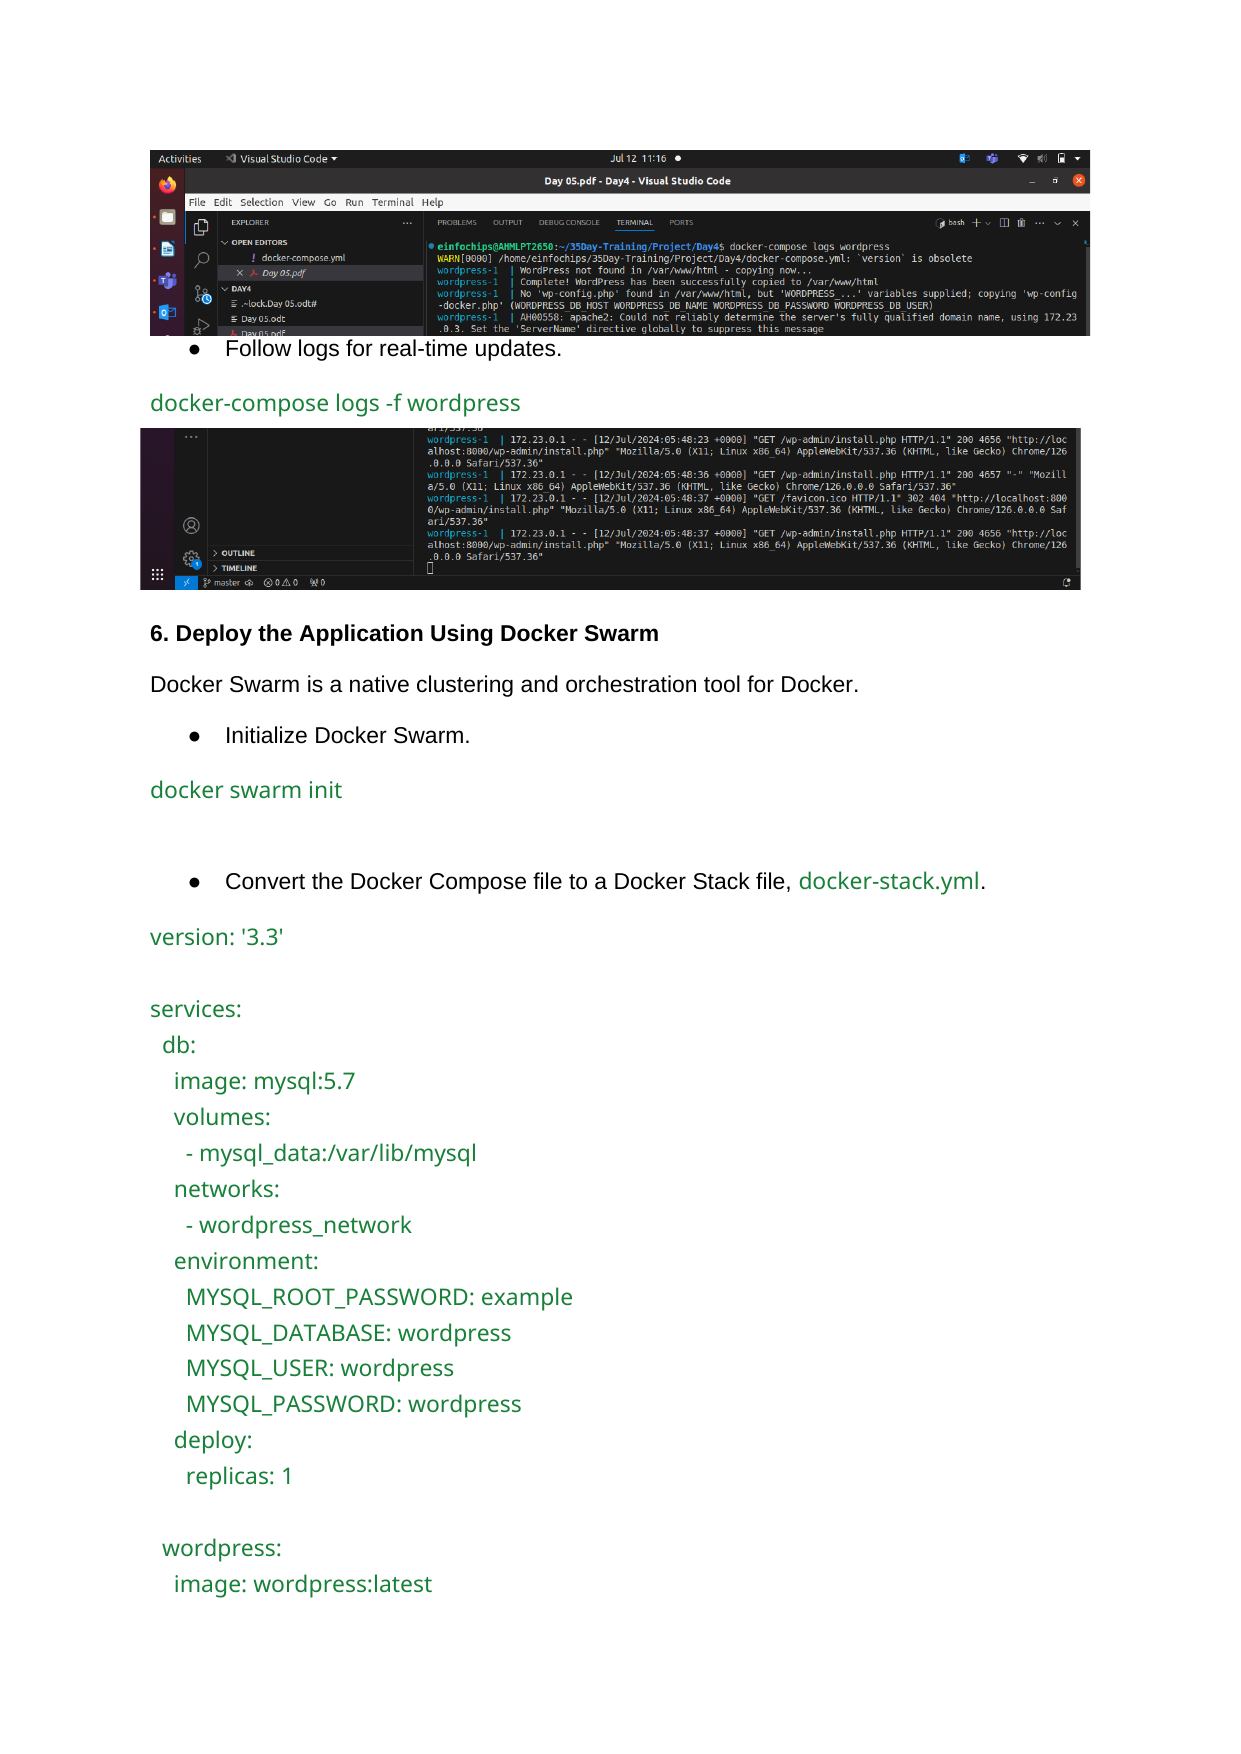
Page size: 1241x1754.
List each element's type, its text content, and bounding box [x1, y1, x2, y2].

text MYSQL_ROOT_PASSWORD: example [150, 1281, 1090, 1312]
text Docker Swarm is a native clustering and orchestration tool for Docker. [150, 671, 1090, 697]
list Follow logs for real-time updates. [187, 336, 1090, 361]
list Convert the Docker Compose file to a Docker Stack file, docker-stack.yml. [187, 865, 1090, 896]
text version: '3.3' [150, 921, 1090, 952]
text MYSQL_PASSWORD: wordpress [150, 1388, 1090, 1419]
text deploy: [150, 1424, 1090, 1456]
text MYSQL_USER: wordpress [150, 1352, 1090, 1384]
text - mysql_data:/var/lib/mysql [150, 1137, 1090, 1168]
text - wordpress_network [150, 1209, 1090, 1240]
list Initialize Docker Swarm. [187, 722, 1090, 749]
text environment: [150, 1244, 1090, 1276]
picture [150, 150, 1091, 336]
subtitle 6. Deploy the Application Using Docker Swarm [150, 447, 1090, 646]
text docker-compose logs -f wordpress [150, 386, 1090, 418]
text wordpress: [150, 1532, 1090, 1563]
text image: mysql:5.7 [150, 1065, 1090, 1096]
text docker swarm init [150, 774, 1090, 805]
text replicas: 1 [150, 1460, 1090, 1491]
text db: [150, 1029, 1090, 1060]
text MYSQL_DATABASE: wordpress [150, 1316, 1090, 1348]
text volumes: [150, 1101, 1090, 1132]
text image: wordpress:latest [150, 1568, 1090, 1599]
text services: [150, 993, 1090, 1024]
text networks: [150, 1173, 1090, 1204]
